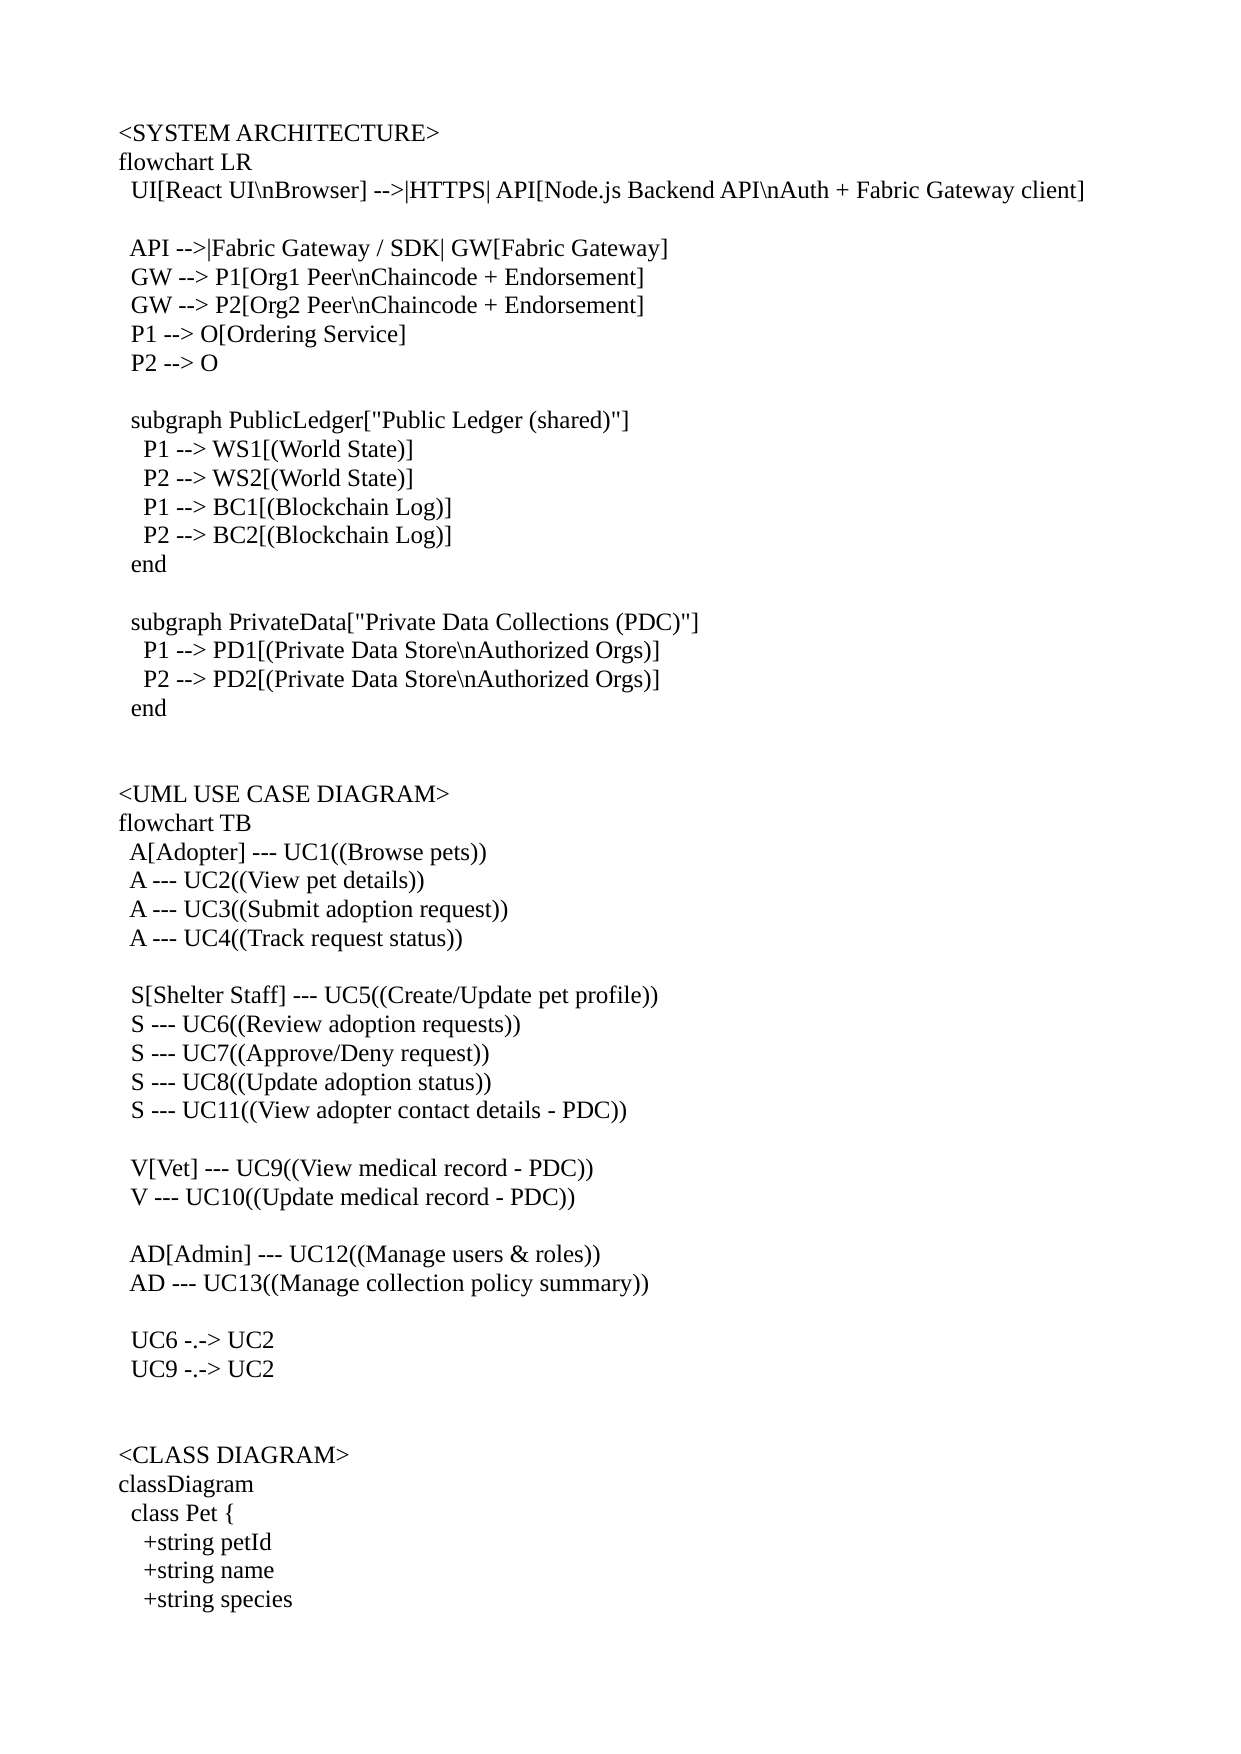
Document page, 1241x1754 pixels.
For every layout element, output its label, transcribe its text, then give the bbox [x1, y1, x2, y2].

text P1 --> BC1[(Blockchain Log)] [118, 492, 1122, 521]
text end [118, 693, 1122, 722]
text flowchart LR [118, 147, 1122, 176]
text <CLASS DIAGRAM> [118, 1441, 1122, 1469]
text UI[React UI\nBrowser] -->|HTTPS| API[Node.js Backend API\nAuth + Fabric Gateway client] [118, 176, 1122, 204]
text AD --- UC13((Manage collection policy summary)) [118, 1268, 1122, 1297]
text +string petId [118, 1527, 1122, 1556]
text P1 --> O[Ordering Service] [118, 319, 1122, 348]
text <SYSTEM ARCHITECTURE> [118, 118, 1122, 147]
text UC9 -.-> UC2 [118, 1354, 1122, 1383]
text GW --> P2[Org2 Peer\nChaincode + Endorsement] [118, 291, 1122, 319]
text P2 --> O [118, 348, 1122, 377]
text class Pet { [118, 1498, 1122, 1527]
text P2 --> PD2[(Private Data Store\nAuthorized Orgs)] [118, 664, 1122, 693]
text <UML USE CASE DIAGRAM> [118, 779, 1122, 808]
text A --- UC4((Track request status)) [118, 923, 1122, 952]
text GW --> P1[Org1 Peer\nChaincode + Endorsement] [118, 262, 1122, 291]
text A --- UC3((Submit adoption request)) [118, 894, 1122, 923]
text +string name [118, 1556, 1122, 1584]
text A --- UC2((View pet details)) [118, 866, 1122, 894]
text A[Adopter] --- UC1((Browse pets)) [118, 837, 1122, 866]
text end [118, 549, 1122, 578]
text S --- UC7((Approve/Deny request)) [118, 1038, 1122, 1067]
text P2 --> BC2[(Blockchain Log)] [118, 521, 1122, 549]
text P1 --> PD1[(Private Data Store\nAuthorized Orgs)] [118, 636, 1122, 664]
text UC6 -.-> UC2 [118, 1326, 1122, 1354]
text +string species [118, 1584, 1122, 1613]
text P1 --> WS1[(World State)] [118, 434, 1122, 463]
text S --- UC8((Update adoption status)) [118, 1067, 1122, 1096]
text AD[Admin] --- UC12((Manage users & roles)) [118, 1239, 1122, 1268]
text flowchart TB [118, 808, 1122, 837]
text subgraph PrivateData["Private Data Collections (PDC)"] [118, 607, 1122, 636]
text S --- UC11((View adopter contact details - PDC)) [118, 1096, 1122, 1124]
text API -->|Fabric Gateway / SDK| GW[Fabric Gateway] [118, 233, 1122, 262]
text V[Vet] --- UC9((View medical record - PDC)) [118, 1153, 1122, 1182]
text V --- UC10((Update medical record - PDC)) [118, 1182, 1122, 1211]
text classDiagram [118, 1469, 1122, 1498]
text S[Shelter Staff] --- UC5((Create/Update pet profile)) [118, 981, 1122, 1009]
text P2 --> WS2[(World State)] [118, 463, 1122, 492]
text S --- UC6((Review adoption requests)) [118, 1009, 1122, 1038]
text subgraph PublicLedger["Public Ledger (shared)"] [118, 406, 1122, 434]
